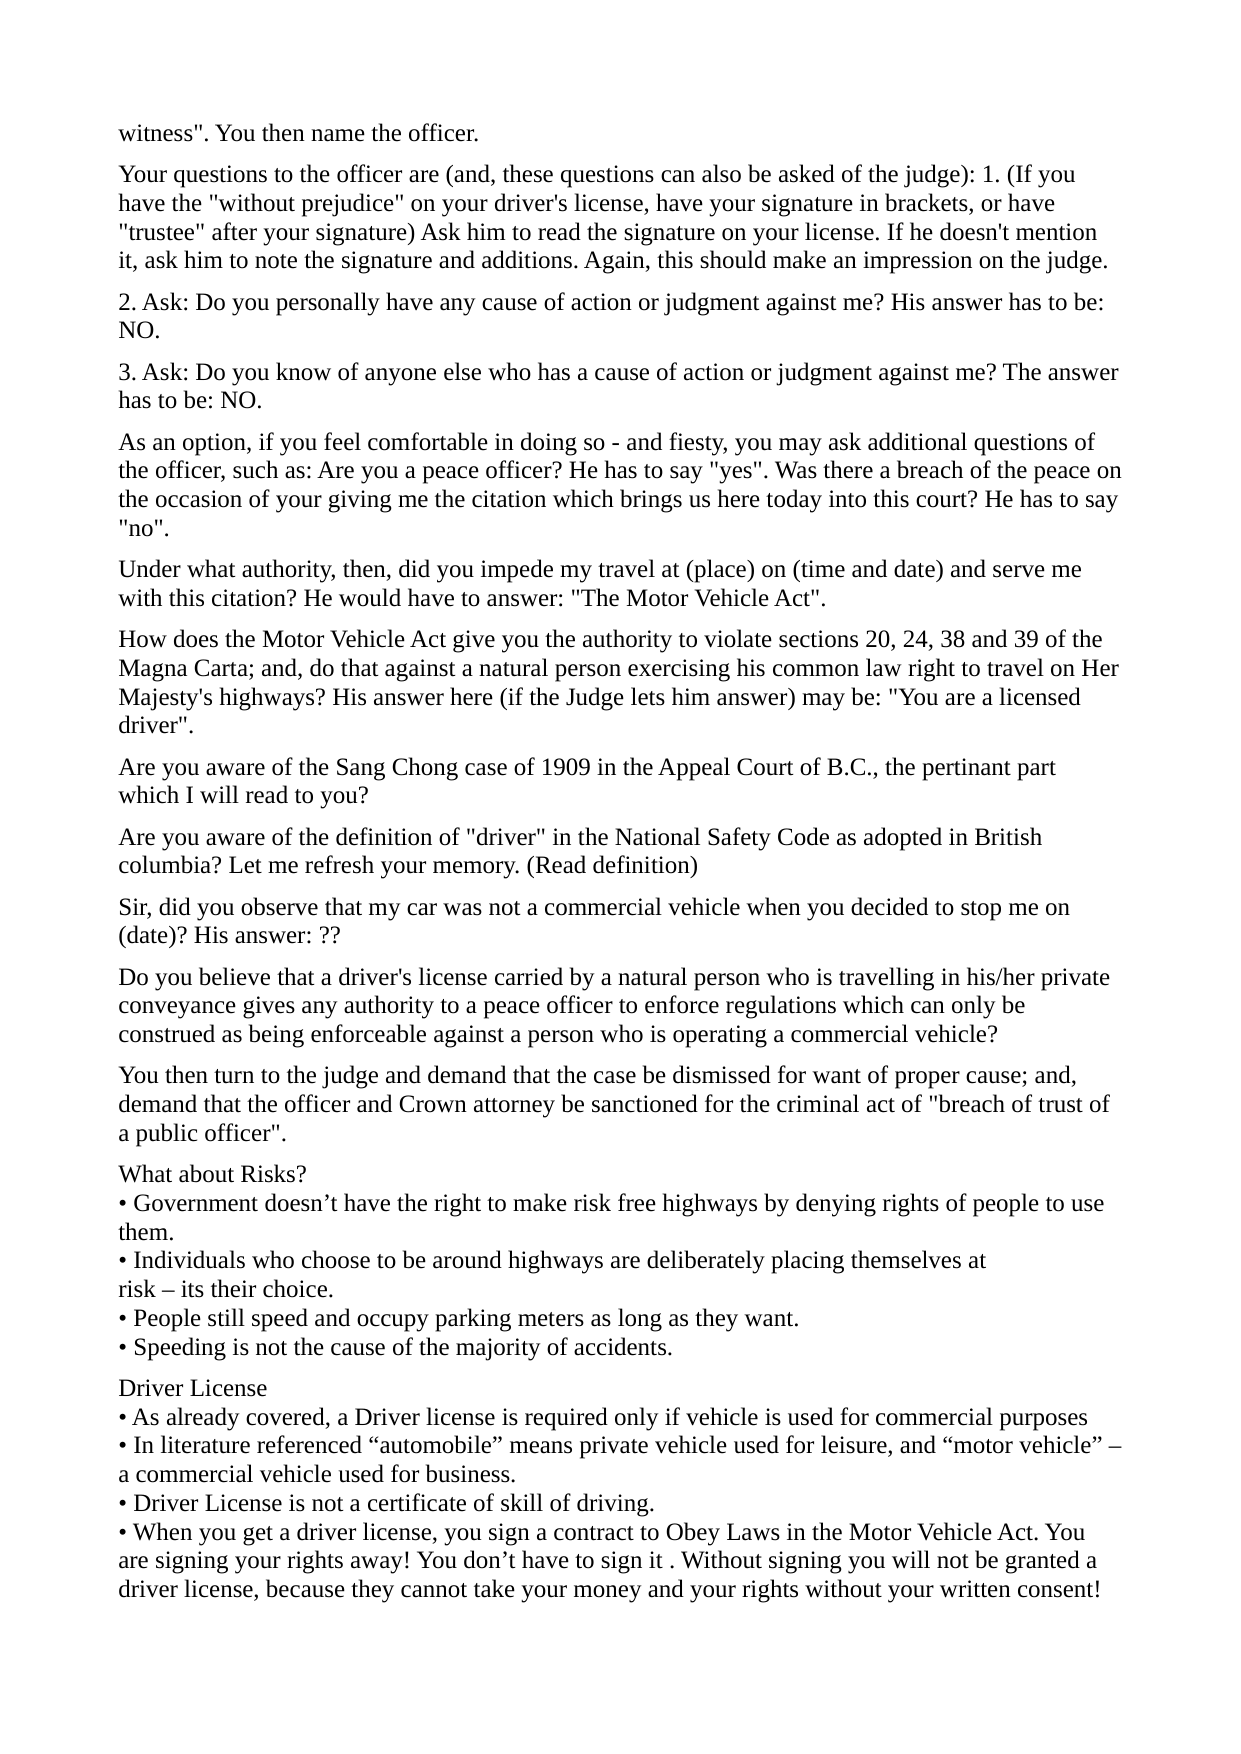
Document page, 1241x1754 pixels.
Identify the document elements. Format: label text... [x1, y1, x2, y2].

text Sir, did you observe that my car was not a commercial vehicle when you decided to stop me on (date)? His answer: ?? [118, 892, 1122, 949]
text 2. Ask: Do you personally have any cause of action or judgment against me? His answer has to be: NO. [118, 287, 1122, 344]
text Your questions to the officer are (and, these questions can also be asked of the judge): 1. (If you have the "without prejudice" on your driver's license, have your signature in brackets, or have "trustee" after your signature) Ask him to read the signature on your license. If he doesn't mention it, ask him to note the signature and additions. Again, this should make an impression on the judge. [118, 159, 1122, 274]
text Are you aware of the definition of "driver" in the National Safety Code as adopted in British columbia? Let me refresh your memory. (Read definition) [118, 822, 1122, 879]
text witness". You then name the officer. [118, 118, 1122, 147]
text Under what authority, then, did you impede my travel at (place) on (time and date) and serve me with this citation? He would have to answer: "The Motor Vehicle Act". [118, 554, 1122, 612]
text Are you aware of the Sang Chong case of 1909 in the Appeal Court of B.C., the pertinant part which I will read to you? [118, 752, 1122, 809]
text What about Risks? • Government doesn’t have the right to make risk free highways by denying rights of people to use them. • Individuals who choose to be around highways are deliberately placing themselves at risk – its their choice. • People still speed and occupy parking meters as long as they want. • Speeding is not the cause of the majority of accidents. [118, 1159, 1122, 1361]
text As an option, if you feel comfortable in doing so - and fiesty, you may ask additional questions of the officer, such as: Are you a peace officer? He has to say "yes". Was there a breach of the peace on the occasion of your giving me the citation which brings us here today into this court? He has to say "no". [118, 427, 1122, 542]
text 3. Ask: Do you know of anyone else who has a cause of action or judgment against me? The answer has to be: NO. [118, 357, 1122, 414]
text You then turn to the judge and demand that the case be dismissed for want of proper cause; and, demand that the officer and Crown attorney be sanctioned for the criminal act of "breach of trust of a public officer". [118, 1061, 1122, 1147]
text How does the Motor Vehicle Act give you the authority to violate sections 20, 24, 38 and 39 of the Magna Carta; and, do that against a natural person exercising his common law right to travel on Her Majesty's highways? His answer here (if the Judge lets him answer) may be: "You are a licensed driver". [118, 624, 1122, 739]
text Driver License • As already covered, a Driver license is required only if vehicle is used for commercial purposes • In literature referenced “automobile” means private vehicle used for leisure, and “motor vehicle” – a commercial vehicle used for business. • Driver License is not a certificate of skill of driving. • When you get a driver license, you sign a contract to Obey Laws in the Motor Vehicle Act. You are signing your rights away! You don’t have to sign it . Without signing you will not be granted a driver license, because they cannot take your money and your rights without your written consent! [118, 1373, 1122, 1603]
text Do you believe that a driver's license carried by a natural person who is travelling in his/her private conveyance gives any authority to a peace officer to enforce regulations which can only be construed as being enforceable against a person who is operating a commercial vehicle? [118, 962, 1122, 1048]
